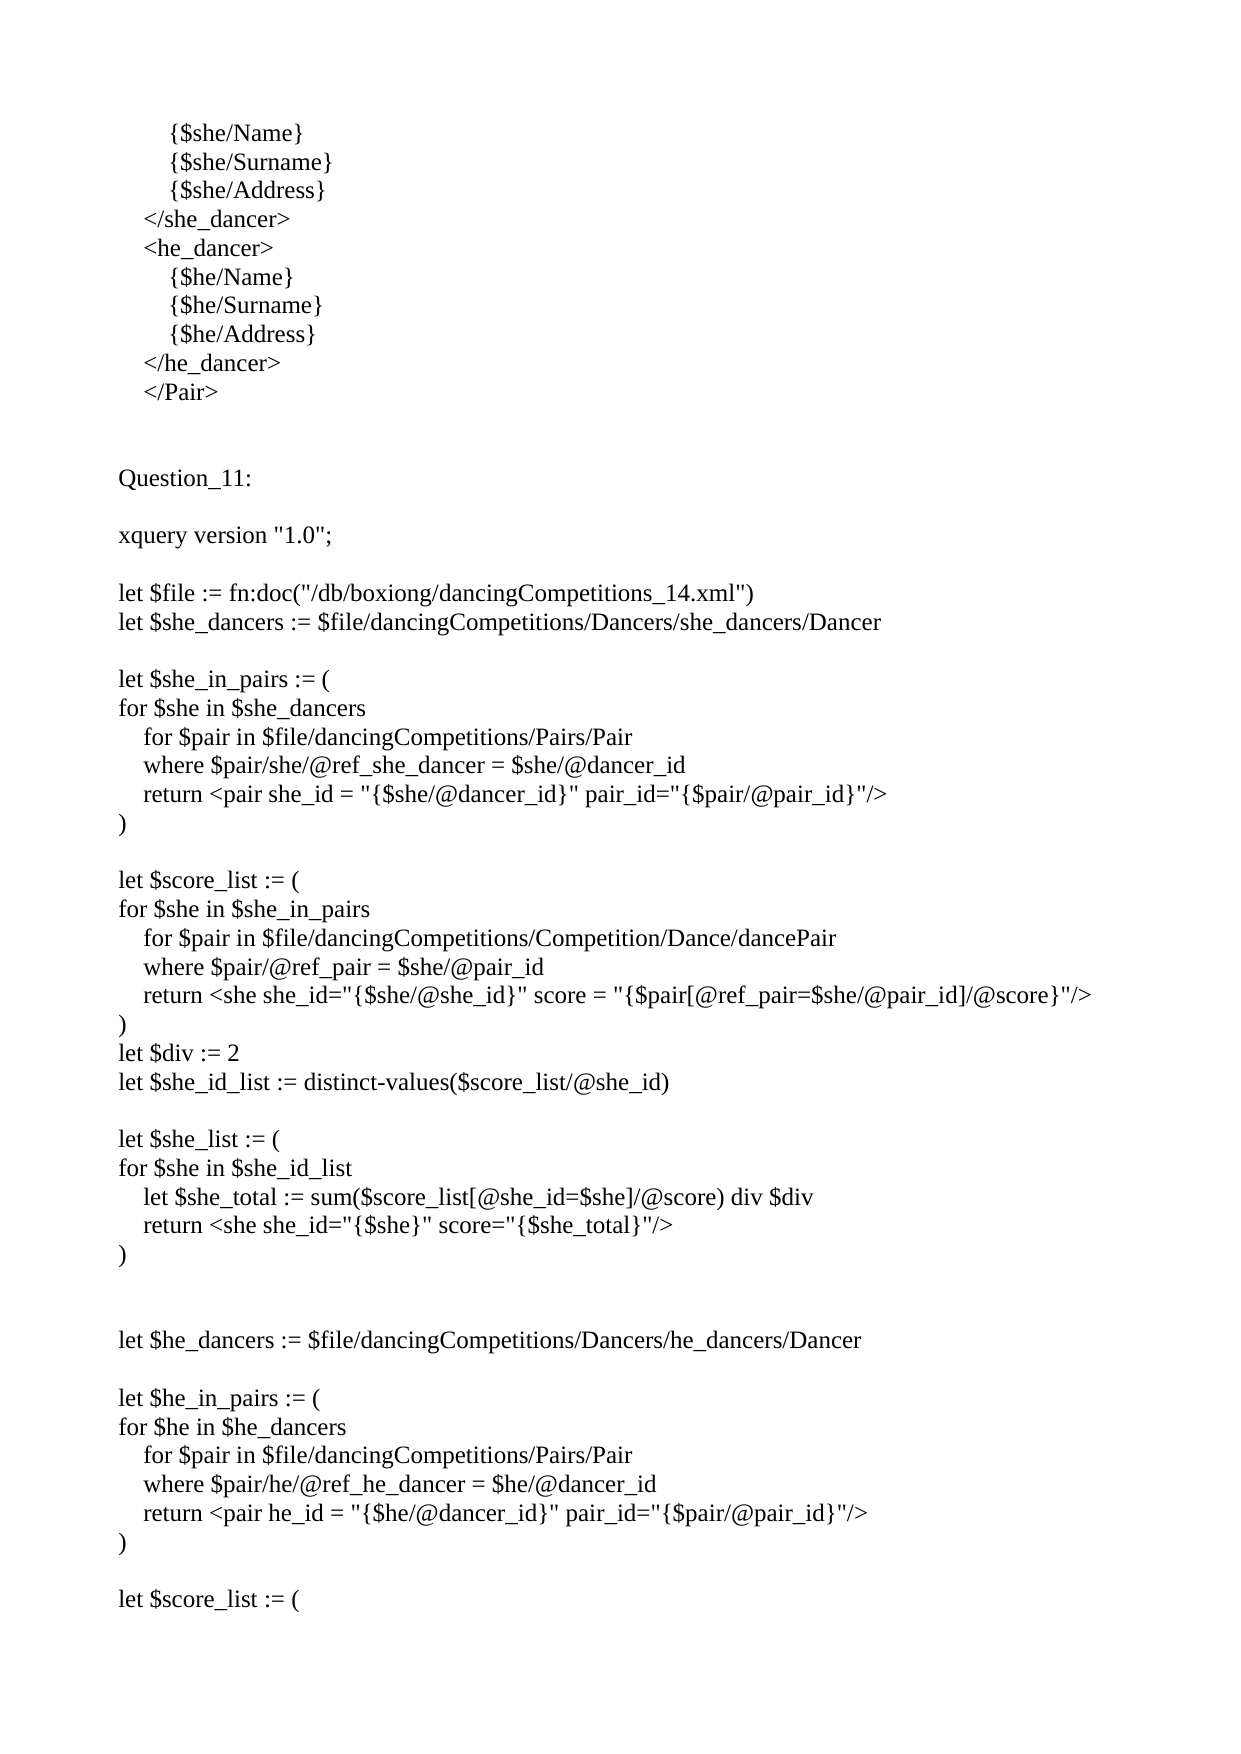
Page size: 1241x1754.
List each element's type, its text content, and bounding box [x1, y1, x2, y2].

text </she_dancer> [118, 204, 1122, 233]
text for $pair in $file/dancingCompetitions/Competition/Dance/dancePair [118, 923, 1122, 952]
text </he_dancer> [118, 348, 1122, 377]
text for $she in $she_dancers [118, 693, 1122, 722]
text return <pair he_id = "{$he/@dancer_id}" pair_id="{$pair/@pair_id}"/> [118, 1498, 1122, 1527]
text let $file := fn:doc("/db/boxiong/dancingCompetitions_14.xml") [118, 578, 1122, 607]
text for $he in $he_dancers [118, 1412, 1122, 1441]
text ) [118, 808, 1122, 837]
text let $score_list := ( [118, 866, 1122, 894]
text for $pair in $file/dancingCompetitions/Pairs/Pair [118, 1441, 1122, 1469]
text let $she_list := ( [118, 1124, 1122, 1153]
text let $he_in_pairs := ( [118, 1383, 1122, 1412]
text where $pair/she/@ref_she_dancer = $she/@dancer_id [118, 751, 1122, 779]
text let $she_in_pairs := ( [118, 664, 1122, 693]
text Question_11: [118, 463, 1122, 492]
text let $score_list := ( [118, 1584, 1122, 1613]
text {$he/Surname} [118, 291, 1122, 319]
text ) [118, 1239, 1122, 1268]
text return <she she_id="{$she}" score="{$she_total}"/> [118, 1211, 1122, 1239]
text let $she_total := sum($score_list[@she_id=$she]/@score) div $div [118, 1182, 1122, 1211]
text let $she_id_list := distinct-values($score_list/@she_id) [118, 1067, 1122, 1096]
text {$she/Address} [118, 176, 1122, 204]
text let $he_dancers := $file/dancingCompetitions/Dancers/he_dancers/Dancer [118, 1326, 1122, 1354]
text for $she in $she_in_pairs [118, 894, 1122, 923]
text {$he/Address} [118, 319, 1122, 348]
text let $div := 2 [118, 1038, 1122, 1067]
text let $she_dancers := $file/dancingCompetitions/Dancers/she_dancers/Dancer [118, 607, 1122, 636]
text for $she in $she_id_list [118, 1153, 1122, 1182]
text for $pair in $file/dancingCompetitions/Pairs/Pair [118, 722, 1122, 751]
text ) [118, 1527, 1122, 1556]
text xquery version "1.0"; [118, 521, 1122, 549]
text return <she she_id="{$she/@she_id}" score = "{$pair[@ref_pair=$she/@pair_id]/@score}"/> [118, 981, 1122, 1009]
text where $pair/@ref_pair = $she/@pair_id [118, 952, 1122, 981]
text ) [118, 1009, 1122, 1038]
text </Pair> [118, 377, 1122, 406]
text {$she/Surname} [118, 147, 1122, 176]
text return <pair she_id = "{$she/@dancer_id}" pair_id="{$pair/@pair_id}"/> [118, 779, 1122, 808]
text where $pair/he/@ref_he_dancer = $he/@dancer_id [118, 1469, 1122, 1498]
text {$he/Name} [118, 262, 1122, 291]
text <he_dancer> [118, 233, 1122, 262]
text {$she/Name} [118, 118, 1122, 147]
